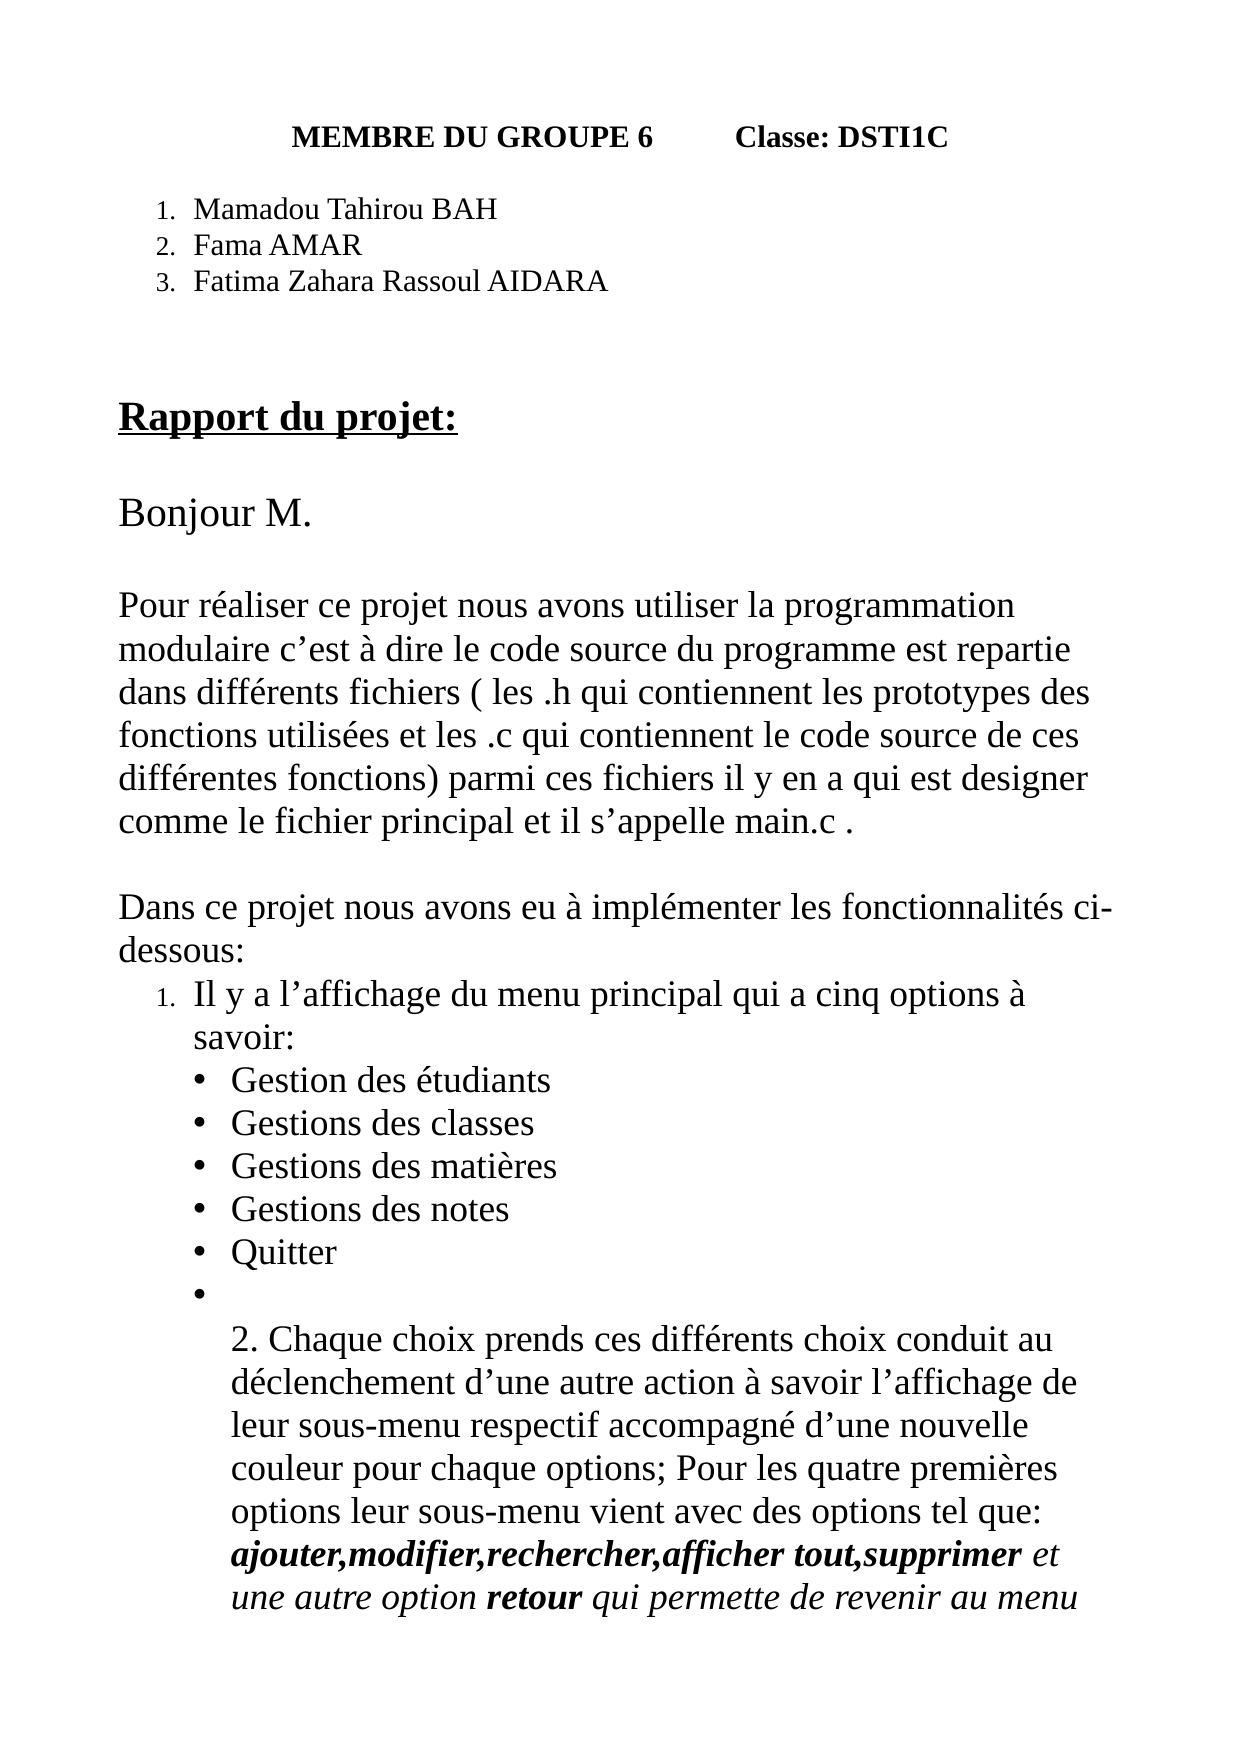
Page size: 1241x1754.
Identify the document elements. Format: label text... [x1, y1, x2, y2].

text Pour réaliser ce projet nous avons utiliser la programmation modulaire c’est à dire le code source du programme est repartie dans différents fichiers ( les .h qui contiennent les prototypes des fonctions utilisées et les .c qui contiennent le code source de ces différentes fonctions) parmi ces fichiers il y en a qui est designer comme le fichier principal et il s’appelle main.c . [118, 583, 1122, 842]
text Bonjour M. [118, 487, 1122, 535]
list Quitter [193, 1230, 1122, 1273]
list 2. Chaque choix prends ces différents choix conduit au déclenchement d’une autre action à savoir l’affichage de leur sous-menu respectif accompagné d’une nouvelle couleur pour chaque options; Pour les quatre premières options leur sous-menu vient avec des options tel que: ajouter,modifier,rechercher,afficher tout,supprimer et une autre option retour qui permette de revenir au menu [193, 1316, 1122, 1618]
list Fatima Zahara Rassoul AIDARA [156, 262, 1122, 298]
list Gestions des notes [193, 1187, 1122, 1230]
list Gestion des étudiants [193, 1057, 1122, 1100]
list Fama AMAR [156, 226, 1122, 262]
text MEMBRE DU GROUPE 6 Classe: DSTI1C [118, 118, 1122, 154]
list Gestions des classes [193, 1100, 1122, 1143]
text Rapport du projet: [118, 391, 1122, 439]
text Dans ce projet nous avons eu à implémenter les fonctionnalités ci-dessous: [118, 885, 1122, 971]
list Mamadou Tahirou BAH [156, 190, 1122, 226]
list Il y a l’affichage du menu principal qui a cinq options à savoir: [156, 971, 1122, 1057]
list Gestions des matières [193, 1143, 1122, 1187]
